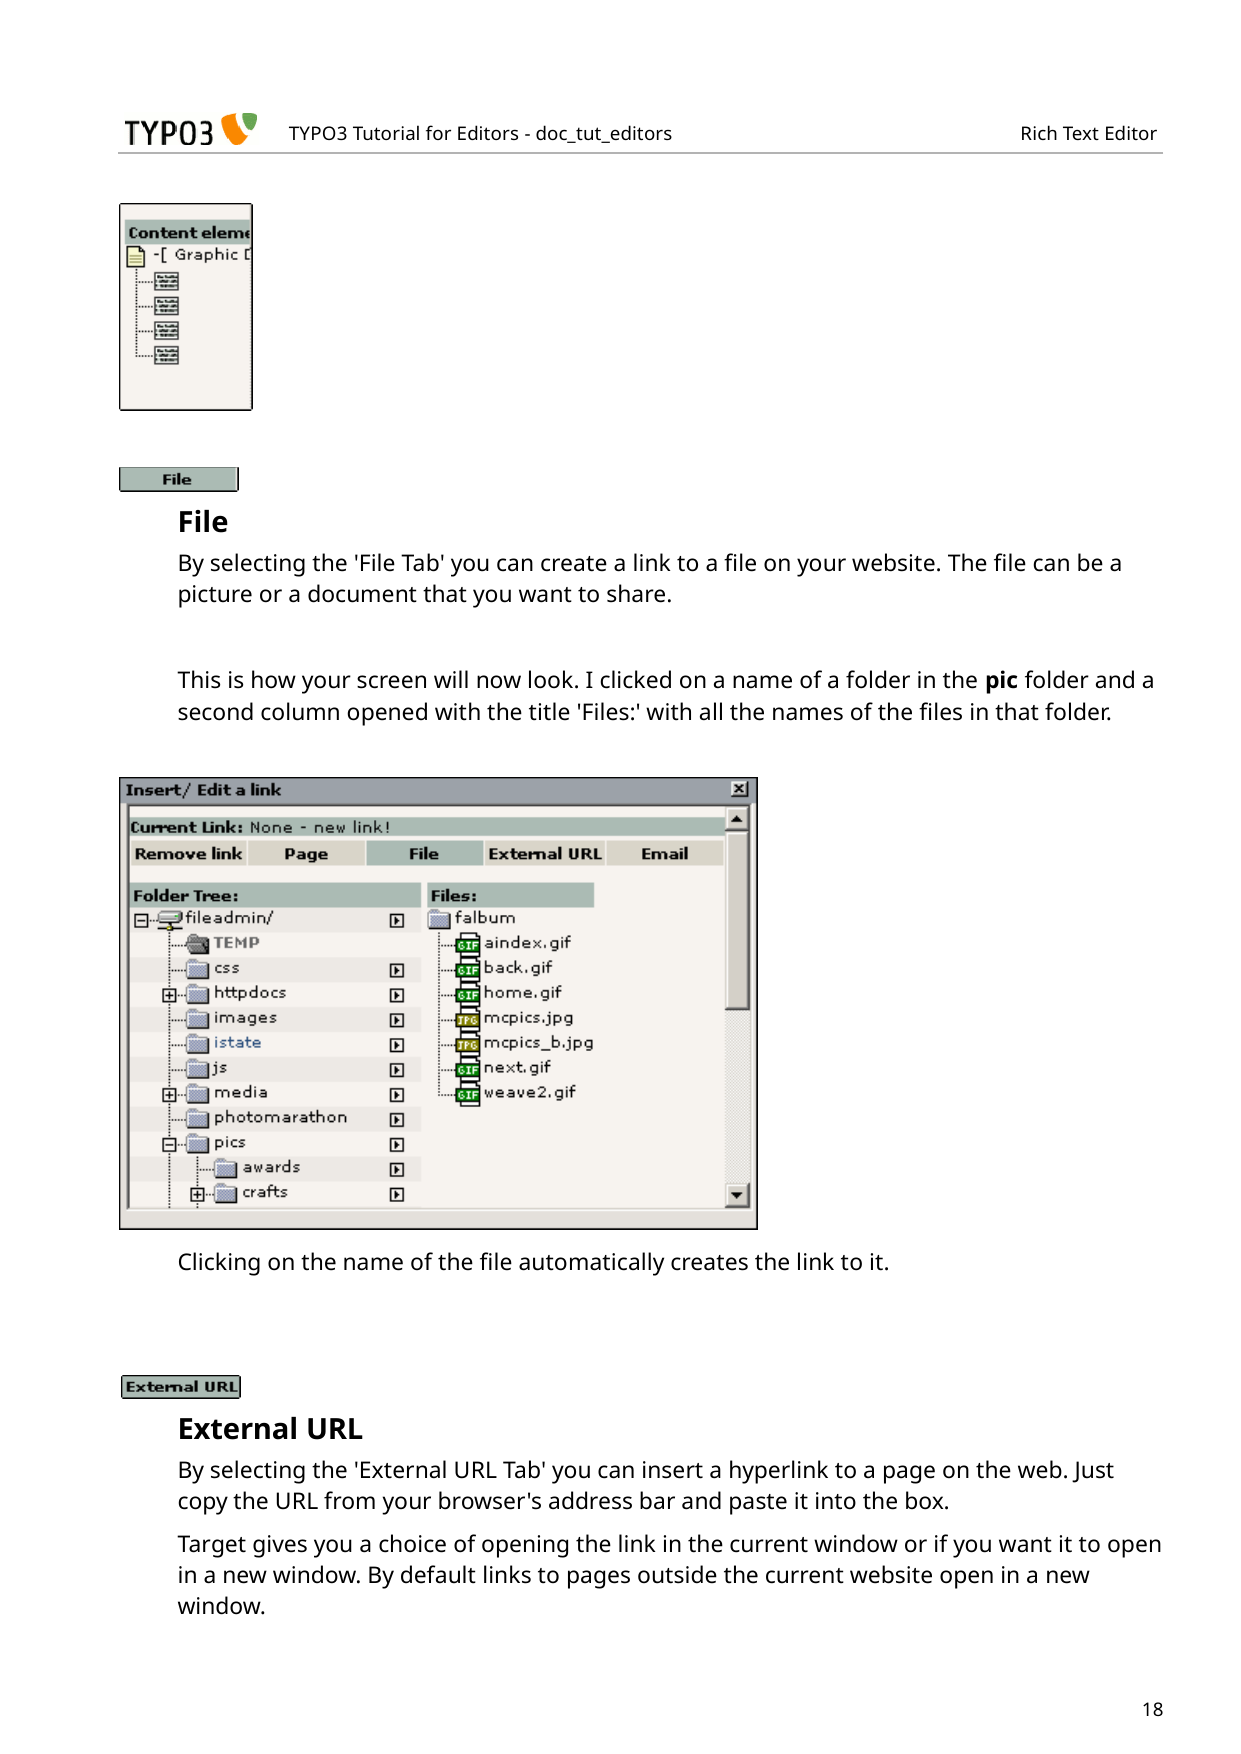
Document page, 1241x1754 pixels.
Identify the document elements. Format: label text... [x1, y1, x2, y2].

text By selecting the 'External URL Tab' you can insert a hyperlink to a page on the web. Just copy the URL from your browser's address bar and paste it into the box. [177, 1453, 1163, 1516]
subtitle File [118, 461, 1163, 541]
text Clicking on the name of the file automatically creates the link to it. [118, 776, 1163, 1277]
text Target gives you a choice of opening the link in the current window or if you want it to open in a new window. By default links to pages outside the current website open in a new window. [177, 1528, 1163, 1621]
picture [124, 112, 260, 145]
text This is how your screen will now look. I clicked on a name of a folder in the pic folder and a second column opened with the title 'Files:' with all the names of the files in that folder. [177, 664, 1163, 726]
picture [121, 1375, 241, 1399]
picture [119, 777, 758, 1230]
picture [119, 467, 239, 492]
text By selecting the 'File Tab' you can create a link to a file on your website. The file can be a picture or a document that you want to share. [177, 546, 1163, 608]
picture [119, 203, 253, 411]
subtitle External URL [120, 1374, 1163, 1448]
